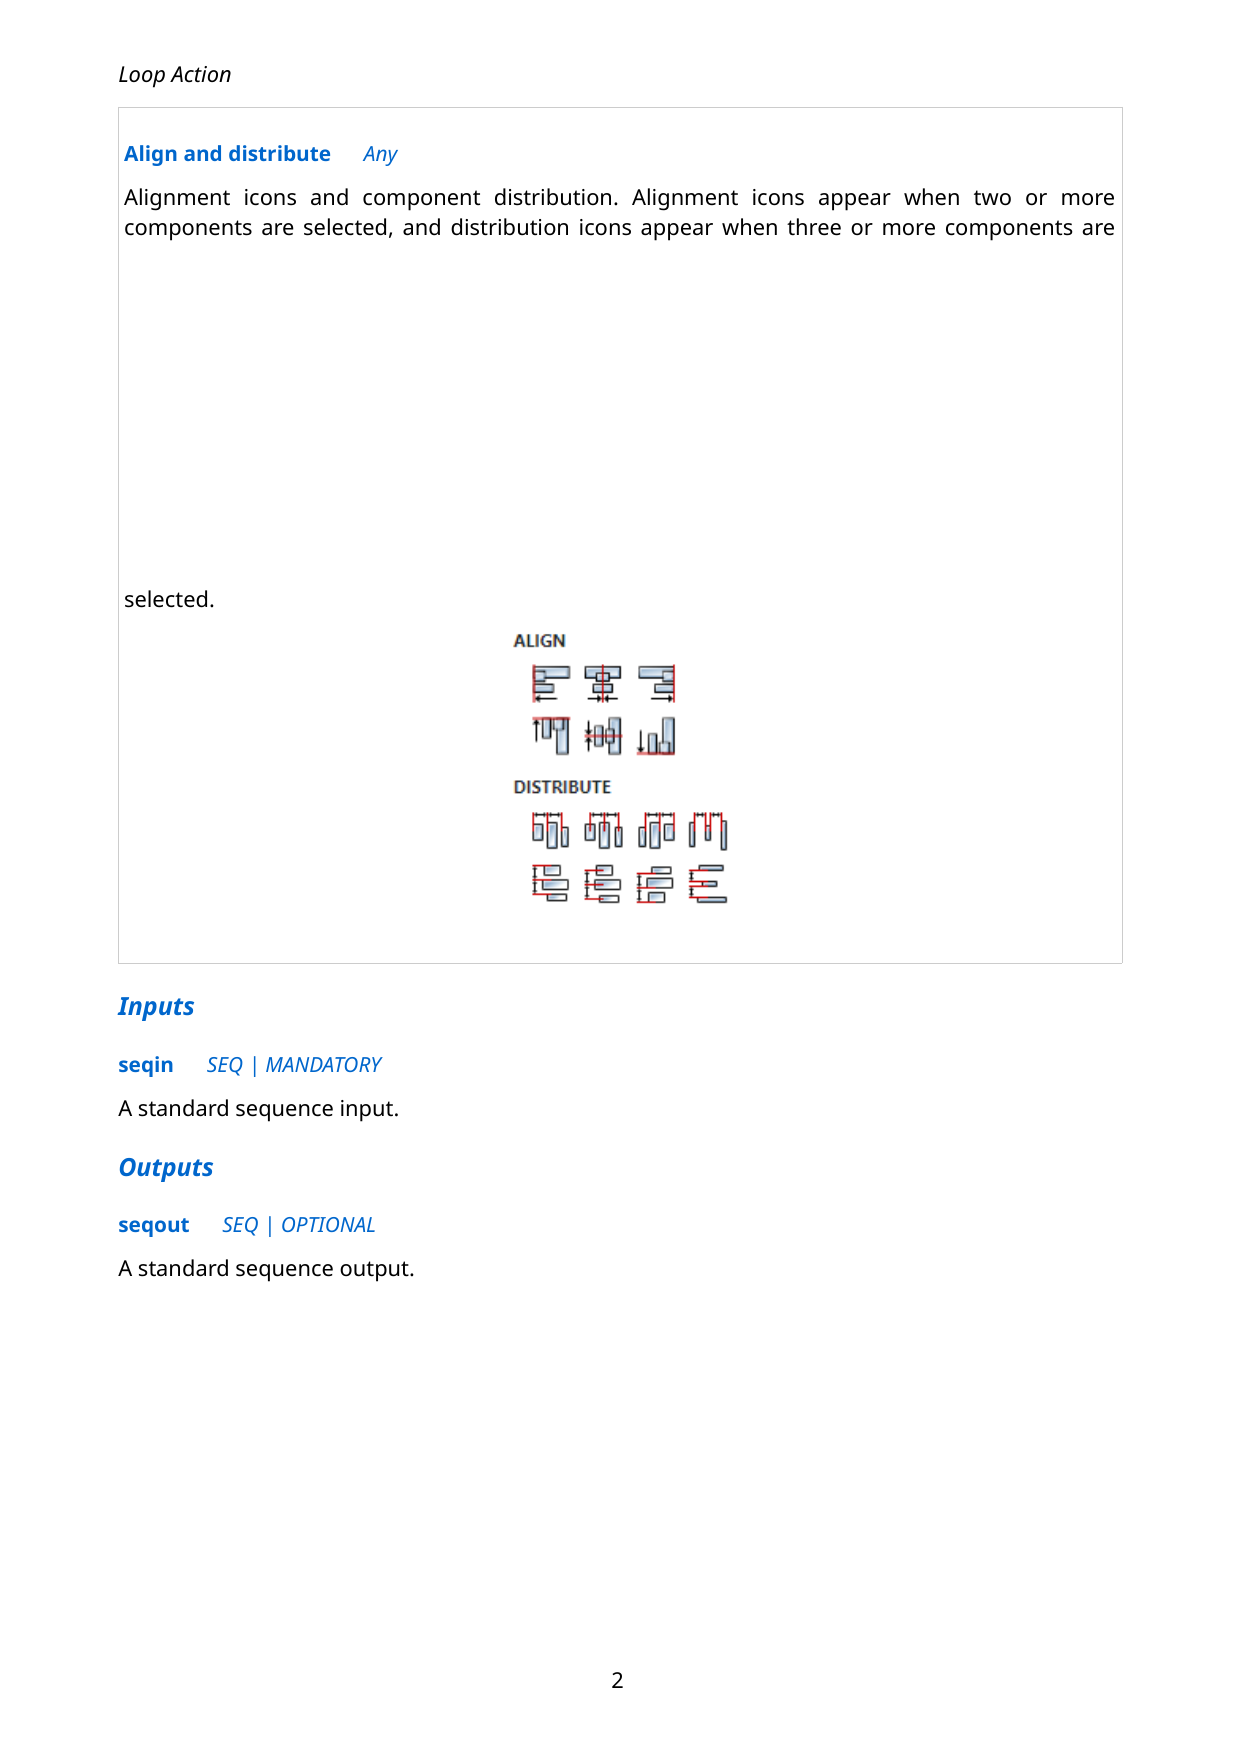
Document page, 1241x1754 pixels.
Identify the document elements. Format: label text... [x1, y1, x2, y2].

text A standard sequence input. [118, 1093, 1122, 1123]
text A standard sequence output. [118, 1253, 1122, 1283]
table_cell Align and distribute Any Alignment icons and component distribution. Alignment icons appear when two or more components are selected, and distribution icons appear when three or more components are selected. [119, 108, 1122, 962]
subtitle seqout SEQ | OPTIONAL [118, 1210, 1122, 1238]
subtitle Inputs [118, 989, 1122, 1023]
picture [490, 625, 750, 916]
subtitle Outputs [118, 1149, 1122, 1183]
subtitle seqin SEQ | MANDATORY [118, 1050, 1122, 1078]
